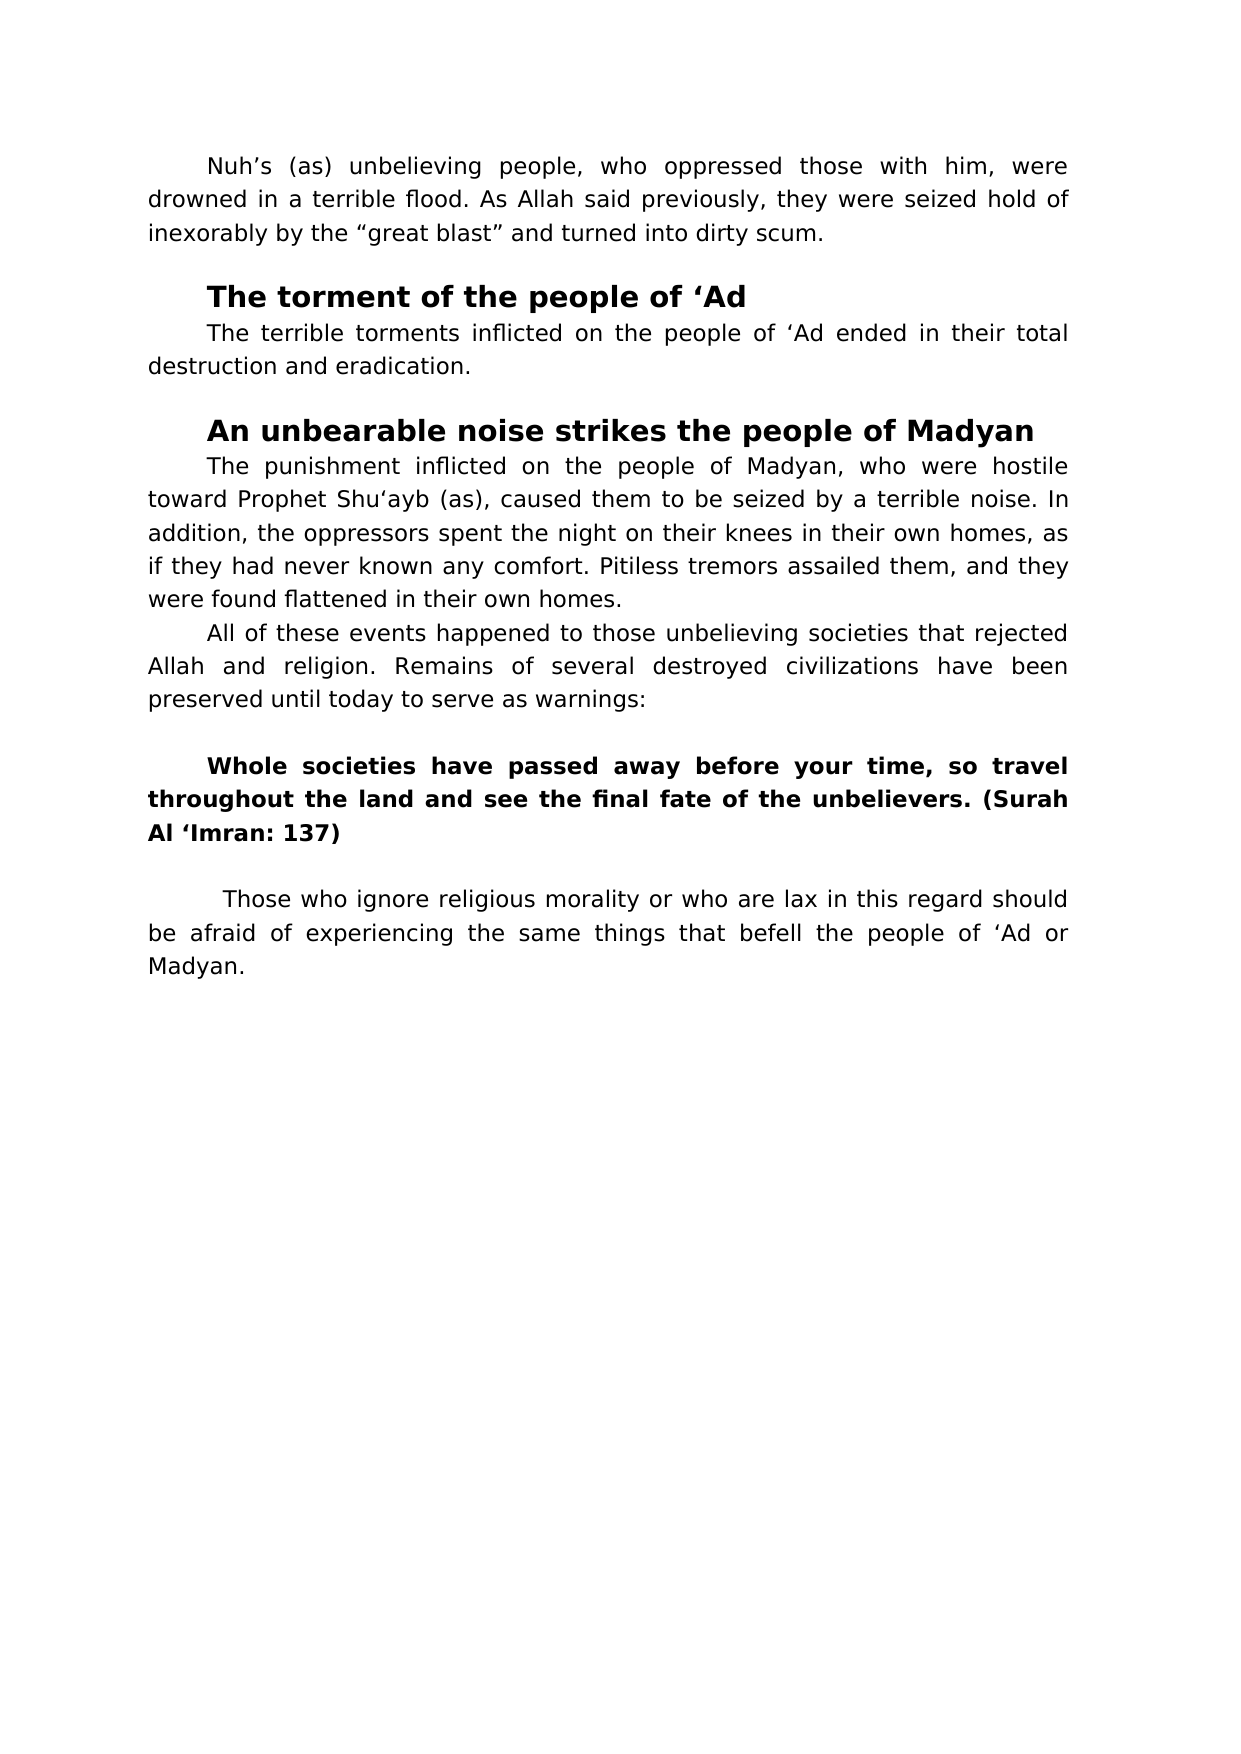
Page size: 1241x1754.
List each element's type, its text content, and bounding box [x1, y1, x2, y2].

text The terrible torments inflicted on the people of ‘Ad ended in their total destruction and eradication. [148, 314, 1070, 381]
text The torment of the people of ‘Ad [148, 281, 1070, 314]
text The punishment inflicted on the people of Madyan, who were hostile toward Prophet Shu‘ayb (as), caused them to be seized by a terrible noise. In addition, the oppressors spent the night on their knees in their own homes, as if they had never known any comfort. Pitiless tremors assailed them, and they were found flattened in their own homes. [148, 448, 1070, 614]
text An unbearable noise strikes the people of Madyan [148, 414, 1070, 448]
text All of these events happened to those unbelieving societies that rejected Allah and religion. Remains of several destroyed civilizations have been preserved until today to serve as warnings: [148, 614, 1070, 714]
text Those who ignore religious morality or who are lax in this regard should be afraid of experiencing the same things that befell the people of ‘Ad or Madyan. [148, 881, 1070, 981]
text Whole societies have passed away before your time, so travel throughout the land and see the final fate of the unbelievers. (Surah Al ‘Imran: 137) [148, 748, 1070, 848]
text Nuh’s (as) unbelieving people, who oppressed those with him, were drowned in a terrible flood. As Allah said previously, they were seized hold of inexorably by the “great blast” and turned into dirty scum.. [148, 148, 1070, 248]
